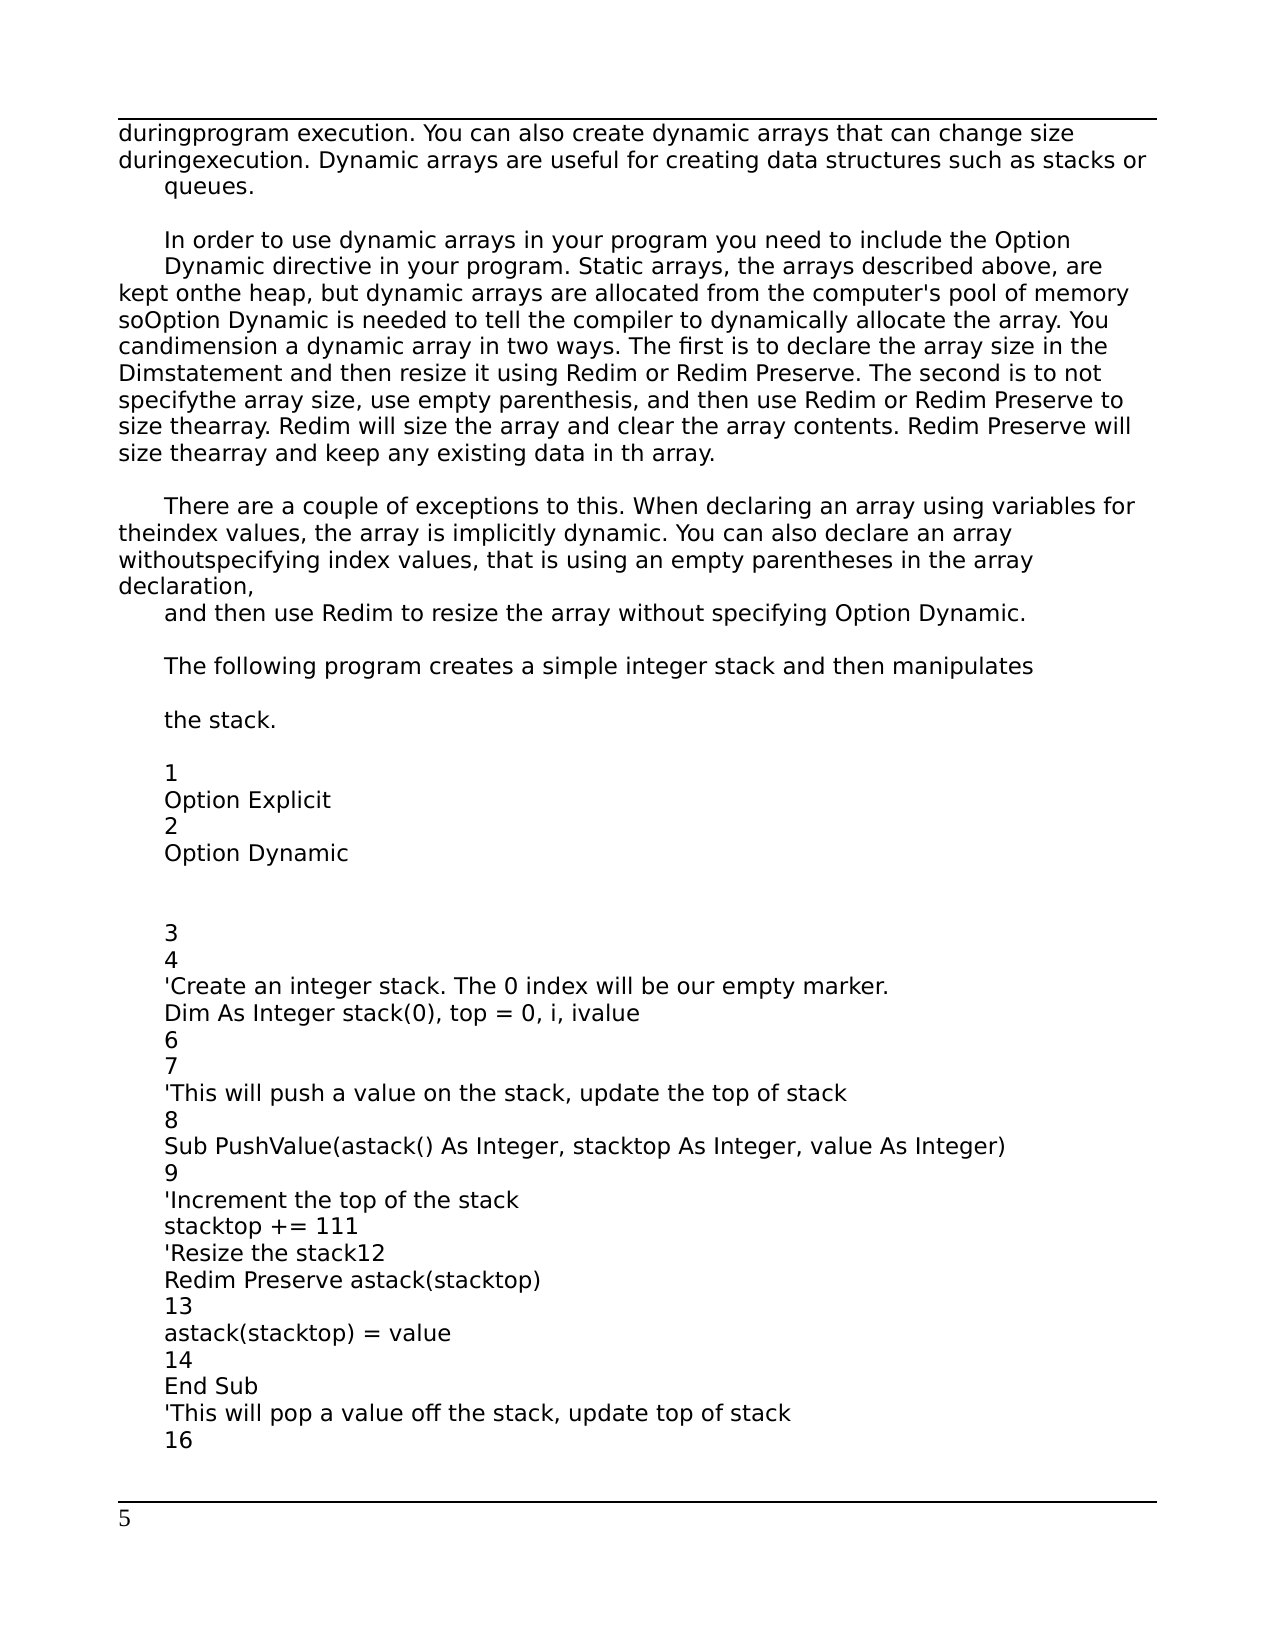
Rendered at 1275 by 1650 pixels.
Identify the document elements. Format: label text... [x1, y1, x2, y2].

text 13 [118, 1293, 1157, 1320]
text 8 [118, 1107, 1157, 1133]
text The following program creates a simple integer stack and then manipulates [118, 653, 1157, 680]
text astack(stacktop) = value [118, 1320, 1157, 1347]
text 'This will push a value on the stack, update the top of stack [118, 1080, 1157, 1107]
text 6 [118, 1027, 1157, 1053]
text 1 [118, 760, 1157, 787]
text duringprogram execution. You can also create dynamic arrays that can change size duringexecution. Dynamic arrays are useful for creating data structures such as stacks or [118, 120, 1157, 173]
text 2 [118, 813, 1157, 840]
text Dynamic directive in your program. Static arrays, the arrays described above, are kept onthe heap, but dynamic arrays are allocated from the computer's pool of memory soOption Dynamic is needed to tell the compiler to dynamically allocate the array. You candimension a dynamic array in two ways. The first is to declare the array size in the Dimstatement and then resize it using Redim or Redim Preserve. The second is to not specifythe array size, use empty parenthesis, and then use Redim or Redim Preserve to size thearray. Redim will size the array and clear the array contents. Redim Preserve will size thearray and keep any existing data in th array. [118, 253, 1157, 467]
text 14 [118, 1347, 1157, 1373]
text 'Increment the top of the stack [118, 1187, 1157, 1213]
text 'Resize the stack12 [118, 1240, 1157, 1267]
text 16 [118, 1427, 1157, 1453]
text the stack. [118, 707, 1157, 733]
text End Sub [118, 1373, 1157, 1400]
text 3 [118, 920, 1157, 947]
text Redim Preserve astack(stacktop) [118, 1267, 1157, 1293]
text 7 [118, 1053, 1157, 1080]
text 4 [118, 947, 1157, 973]
text 9 [118, 1160, 1157, 1187]
text stacktop += 111 [118, 1213, 1157, 1240]
text In order to use dynamic arrays in your program you need to include the Option [118, 227, 1157, 253]
text There are a couple of exceptions to this. When declaring an array using variables for theindex values, the array is implicitly dynamic. You can also declare an array withoutspecifying index values, that is using an empty parentheses in the array declaration, [118, 493, 1157, 600]
text Option Explicit [118, 787, 1157, 813]
text 'This will pop a value off the stack, update top of stack [118, 1400, 1157, 1427]
text Dim As Integer stack(0), top = 0, i, ivalue [118, 1000, 1157, 1027]
text queues. [118, 173, 1157, 200]
text Sub PushValue(astack() As Integer, stacktop As Integer, value As Integer) [118, 1133, 1157, 1160]
text 'Create an integer stack. The 0 index will be our empty marker. [118, 973, 1157, 1000]
text Option Dynamic [118, 840, 1157, 867]
text and then use Redim to resize the array without specifying Option Dynamic. [118, 600, 1157, 627]
